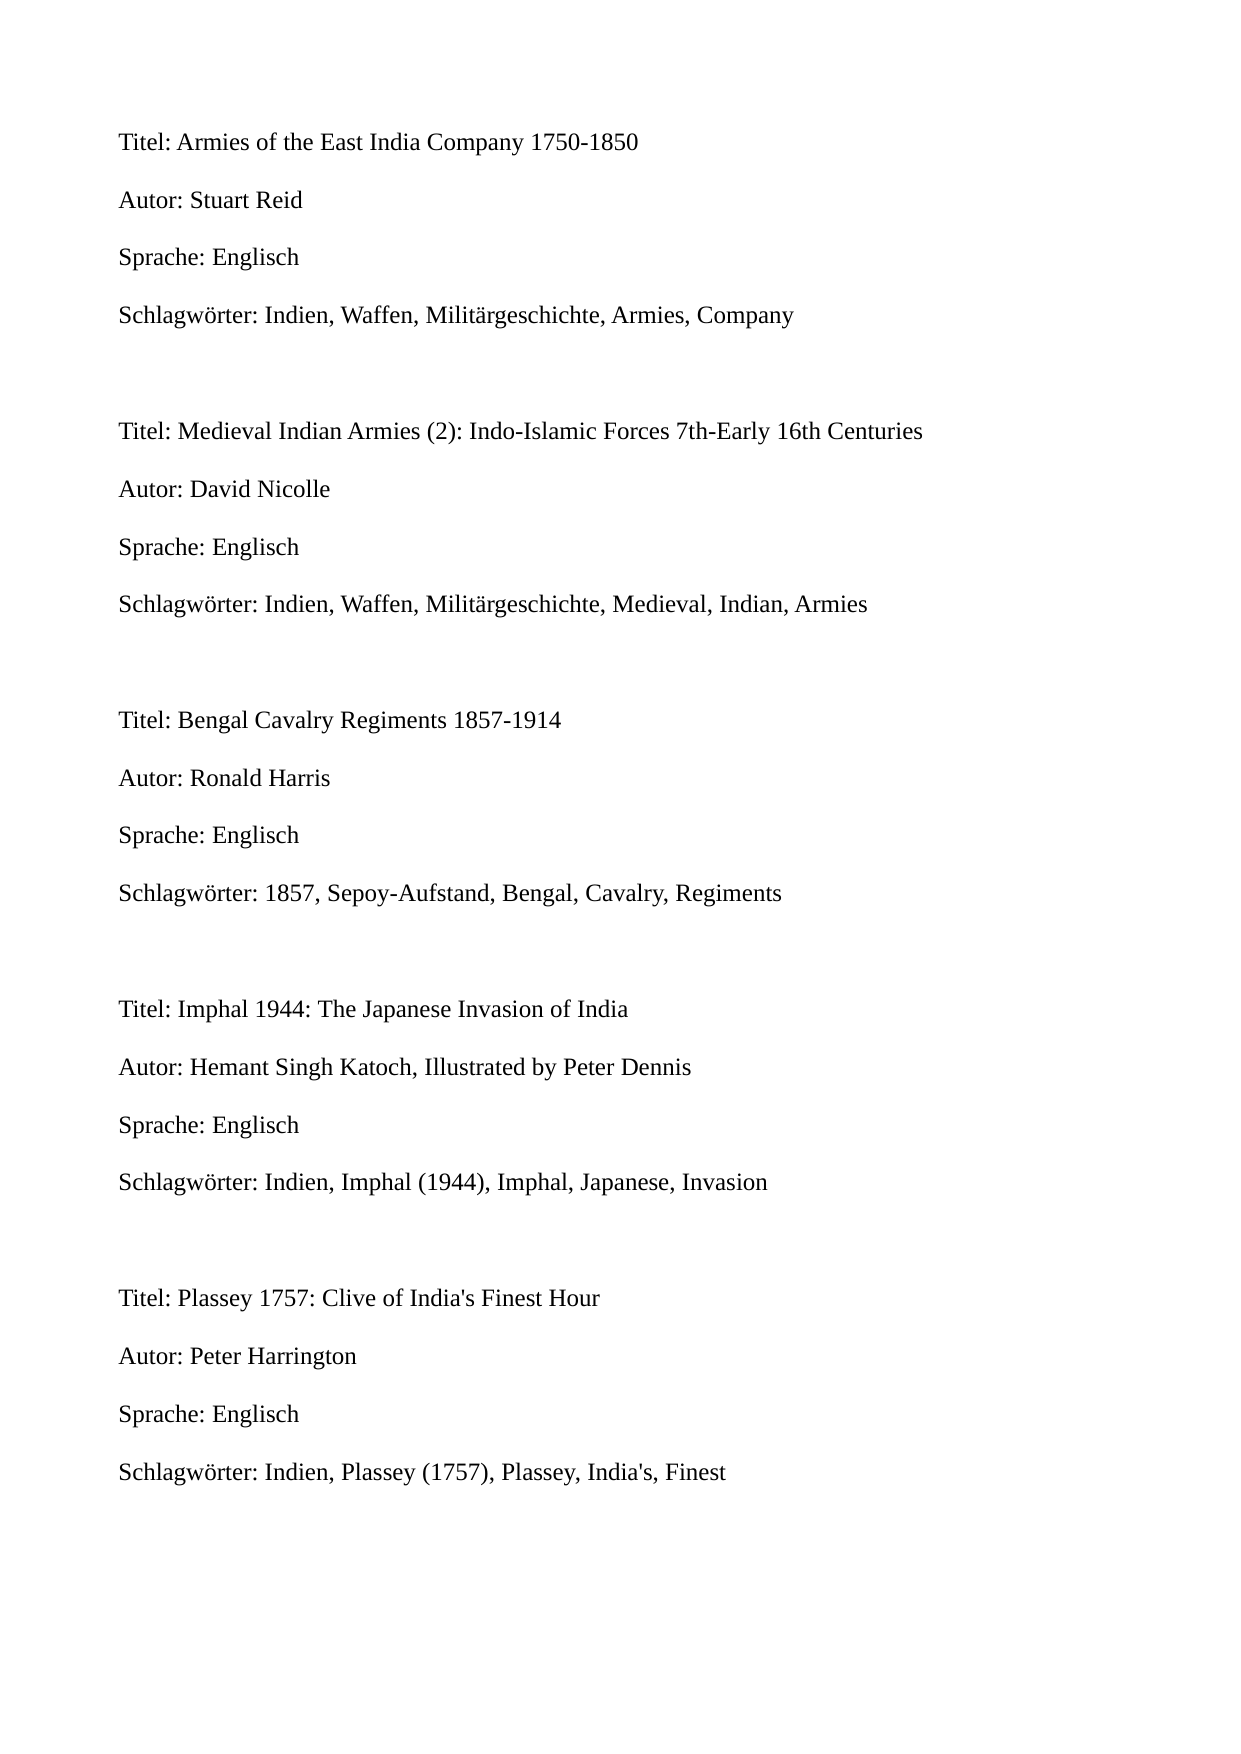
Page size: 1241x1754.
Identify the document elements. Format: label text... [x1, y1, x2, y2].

text Schlagwörter: Indien, Imphal (1944), Imphal, Japanese, Invasion [118, 1159, 1122, 1196]
text Sprache: Englisch [118, 234, 1122, 271]
text Schlagwörter: 1857, Sepoy-Aufstand, Bengal, Cavalry, Regiments [118, 870, 1122, 907]
text Sprache: Englisch [118, 812, 1122, 849]
text Autor: Hemant Singh Katoch, Illustrated by Peter Dennis [118, 1043, 1122, 1081]
text Titel: Bengal Cavalry Regiments 1857-1914 [118, 696, 1122, 734]
text Schlagwörter: Indien, Waffen, Militärgeschichte, Armies, Company [118, 292, 1122, 329]
text Titel: Plassey 1757: Clive of India's Finest Hour [118, 1274, 1122, 1312]
text Schlagwörter: Indien, Plassey (1757), Plassey, India's, Finest [118, 1448, 1122, 1485]
text Sprache: Englisch [118, 1390, 1122, 1427]
text Schlagwörter: Indien, Waffen, Militärgeschichte, Medieval, Indian, Armies [118, 581, 1122, 618]
text Autor: Stuart Reid [118, 176, 1122, 213]
text Autor: David Nicolle [118, 465, 1122, 502]
text Autor: Peter Harrington [118, 1332, 1122, 1370]
text Titel: Armies of the East India Company 1750-1850 [118, 118, 1122, 156]
text Sprache: Englisch [118, 523, 1122, 560]
text Titel: Imphal 1944: The Japanese Invasion of India [118, 985, 1122, 1023]
text Sprache: Englisch [118, 1101, 1122, 1138]
text Titel: Medieval Indian Armies (2): Indo-Islamic Forces 7th-Early 16th Centuries [118, 407, 1122, 445]
text Autor: Ronald Harris [118, 754, 1122, 792]
